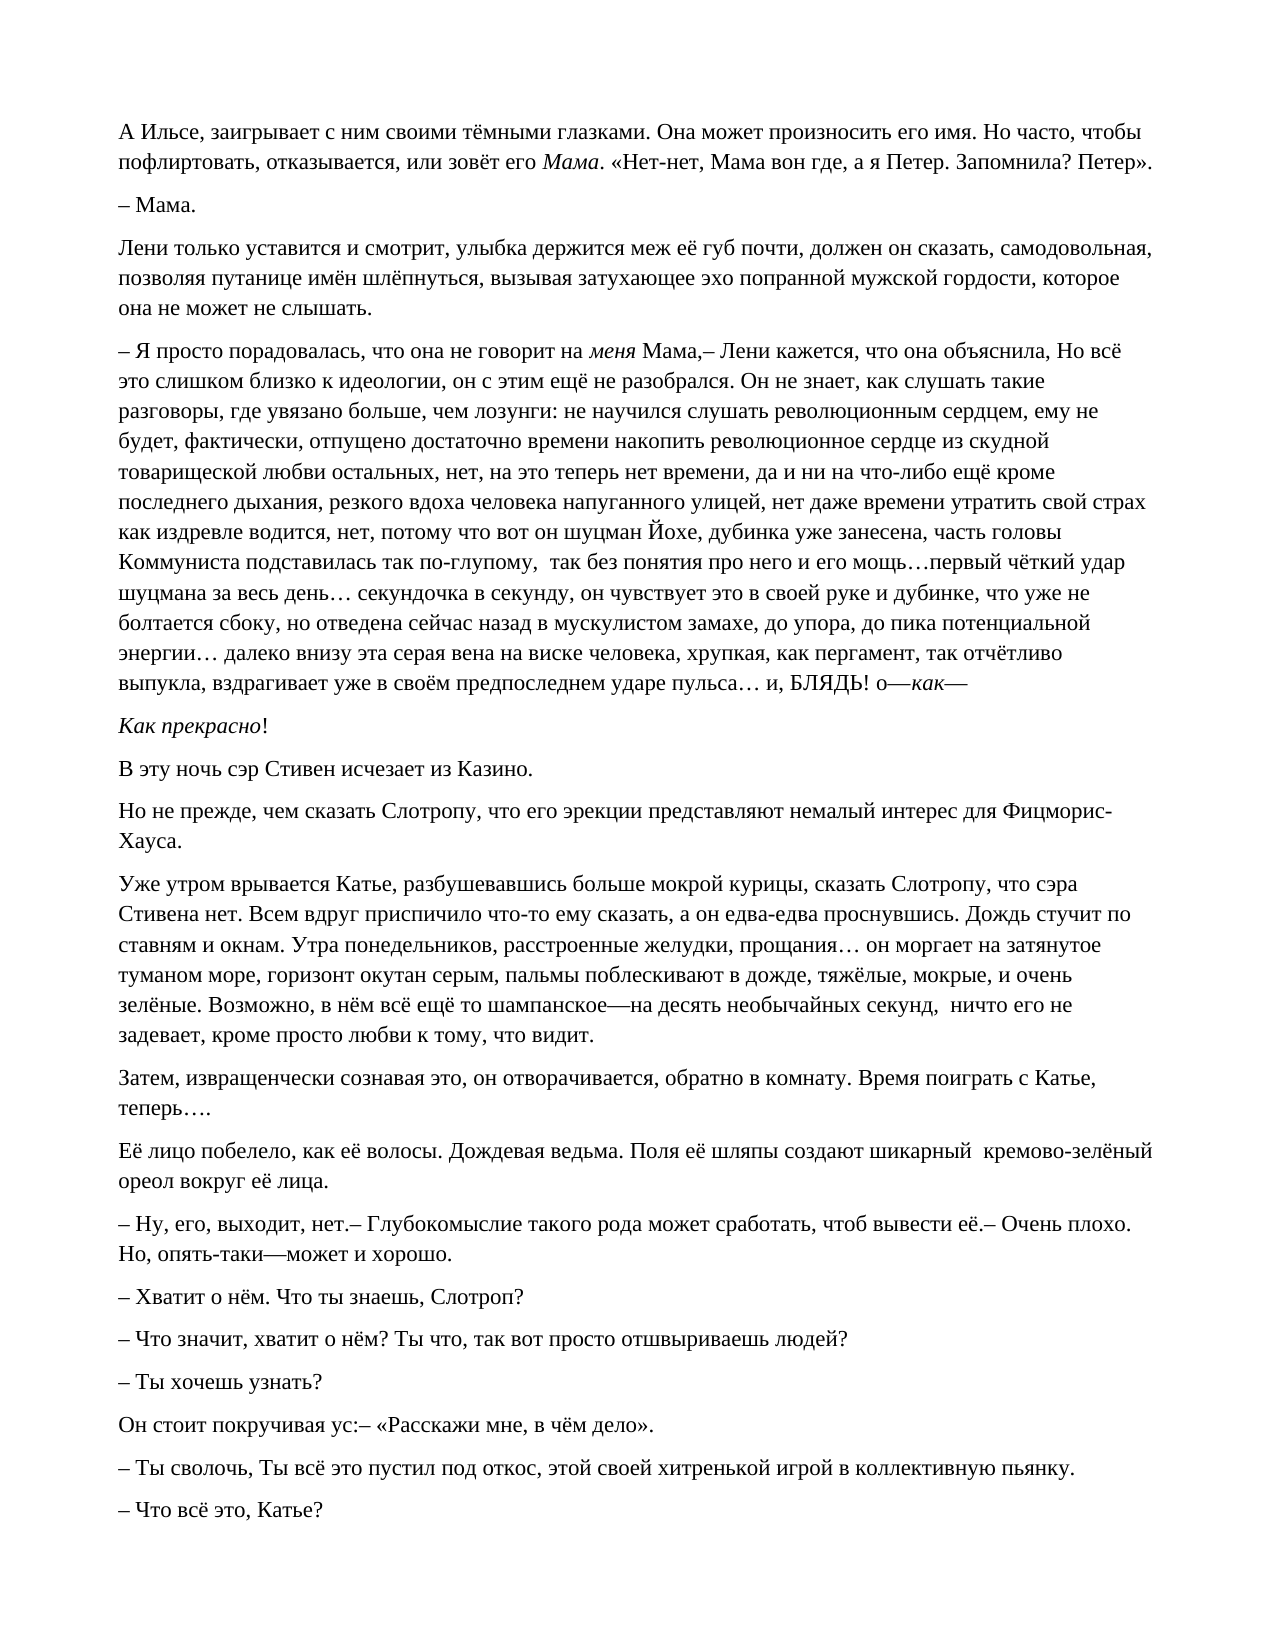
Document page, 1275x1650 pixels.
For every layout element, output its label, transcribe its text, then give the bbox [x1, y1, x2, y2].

text – Ну, его, выходит, нет.– Глубокомыслие такого рода может сработать, чтоб вывести её.– Очень плохо. Но, опять-таки—может и хорошо. [118, 1210, 1157, 1266]
text – Ты сволочь, Ты всё это пустил под откос, этой своей хитренькой игрой в коллективную пьянку. [118, 1453, 1157, 1480]
text – Я просто порадовалась, что она не говорит на меня Мама,– Лени кажется, что она объяснила, Но всё это слишком близко к идеологии, он с этим ещё не разобрался. Он не знает, как слушать такие разговоры, где увязано больше, чем лозунги: не научился слушать революционным сердцем, ему не будет, фактически, отпущено достаточно времени накопить революционное сердце из скудной товарищеской любви остальных, нет, на это теперь нет времени, да и ни на что-либо ещё кроме последнего дыхания, резкого вдоха человека напуганного улицей, нет даже времени утратить свой страх как издревле водится, нет, потому что вот он шуцман Йохе, дубинка уже занесена, часть головы Коммуниста подставилась так по-глупому, так без понятия про него и его мощь…первый чёткий удар шуцмана за весь день… секундочка в секунду, он чувствует это в своей руке и дубинке, что уже не болтается сбоку, но отведена сейчас назад в мускулистом замахе, до упора, до пика потенциальной энергии… далеко внизу эта серая вена на виске человека, хрупкая, как пергамент, так отчётливо выпукла, вздрагивает уже в своём предпоследнем ударе пульса… и, БЛЯДЬ! о—как— [118, 337, 1157, 696]
text Но не прежде, чем сказать Слотропу, что его эрекции представляют немалый интерес для Фицморис-Хауса. [118, 797, 1157, 854]
text Уже утром врывается Катье, разбушевавшись больше мокрой курицы, сказать Слотропу, что сэра Стивена нет. Всем вдруг приспичило что-то ему сказать, а он едва-едва проснувшись. Дождь стучит по ставням и окнам. Утра понедельников, расстроенные желудки, прощания… он моргает на затянутое туманом море, горизонт окутан серым, пальмы поблескивают в дожде, тяжёлые, мокрые, и очень зелёные. Возможно, в нём всё ещё то шампанское—на десять необычайных секунд, ничто его не задевает, кроме просто любви к тому, что видит. [118, 870, 1157, 1048]
text Он стоит покручивая ус:– «Расскажи мне, в чём дело». [118, 1411, 1157, 1437]
text – Ты хочешь узнать? [118, 1368, 1157, 1394]
text Затем, извращенчески сознавая это, он отворачивается, обратно в комнату. Время поиграть с Катье, теперь…. [118, 1064, 1157, 1121]
text А Ильсе, заигрывает с ним своими тёмными глазками. Она может произносить его имя. Но часто, чтобы пофлиртовать, отказывается, или зовёт его Мама. «Нет-нет, Мама вон где, а я Петер. Запомнила? Петер». [118, 118, 1157, 175]
text Её лицо побелело, как её волосы. Дождевая ведьма. Поля её шляпы создают шикарный кремово-зелёный ореол вокруг её лица. [118, 1137, 1157, 1193]
text – Что значит, хватит о нём? Ты что, так вот просто отшвыриваешь людей? [118, 1325, 1157, 1352]
text Лени только уставится и смотрит, улыбка держится меж её губ почти, должен он сказать, самодовольная, позволяя путанице имён шлёпнуться, вызывая затухающее эхо попранной мужской гордости, которое она не может не слышать. [118, 234, 1157, 321]
text Как прекрасно! [118, 712, 1157, 738]
text В эту ночь сэр Стивен исчезает из Казино. [118, 754, 1157, 781]
text – Мама. [118, 191, 1157, 217]
text – Что всё это, Катье? [118, 1496, 1157, 1523]
text – Хватит о нём. Что ты знаешь, Слотроп? [118, 1283, 1157, 1309]
